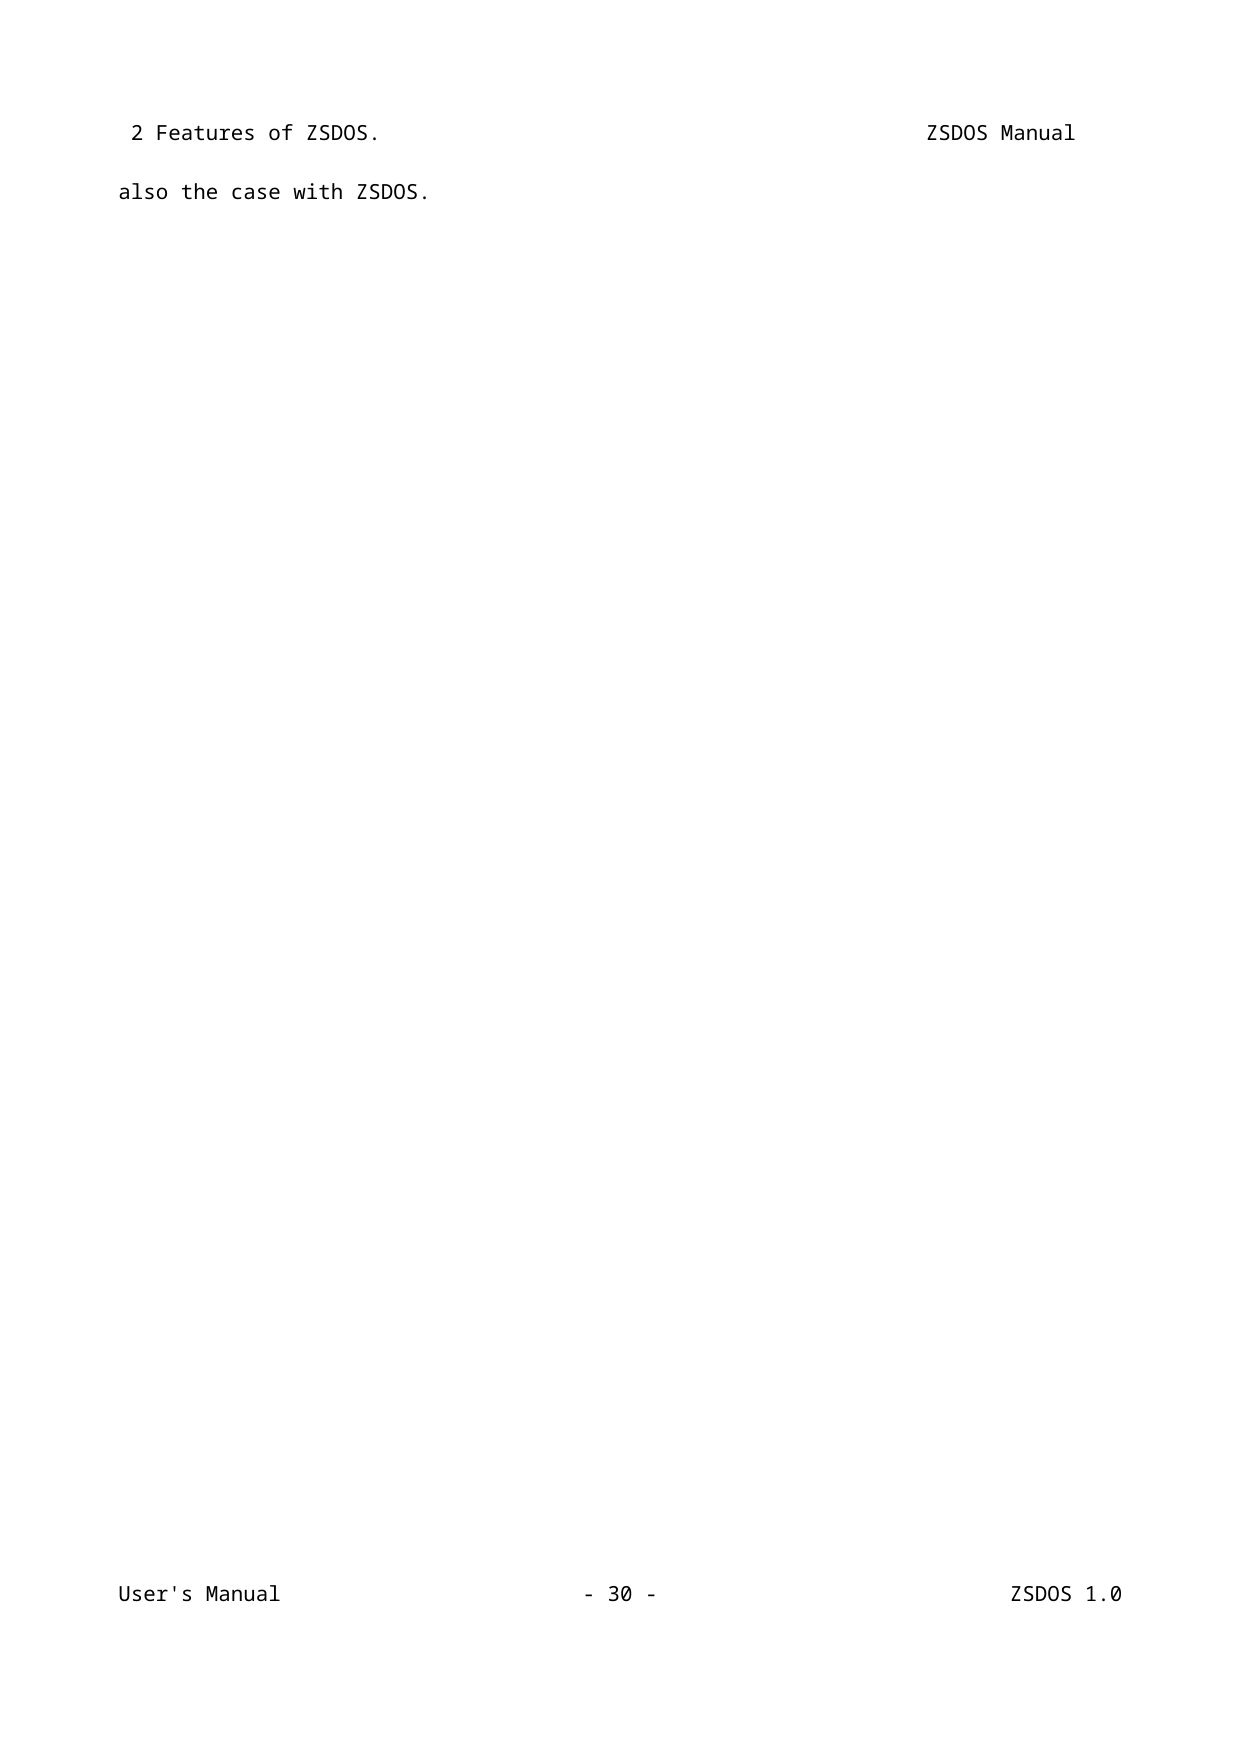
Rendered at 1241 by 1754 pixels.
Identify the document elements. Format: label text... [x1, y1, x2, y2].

text also the case with ZSDOS. [118, 177, 1122, 206]
